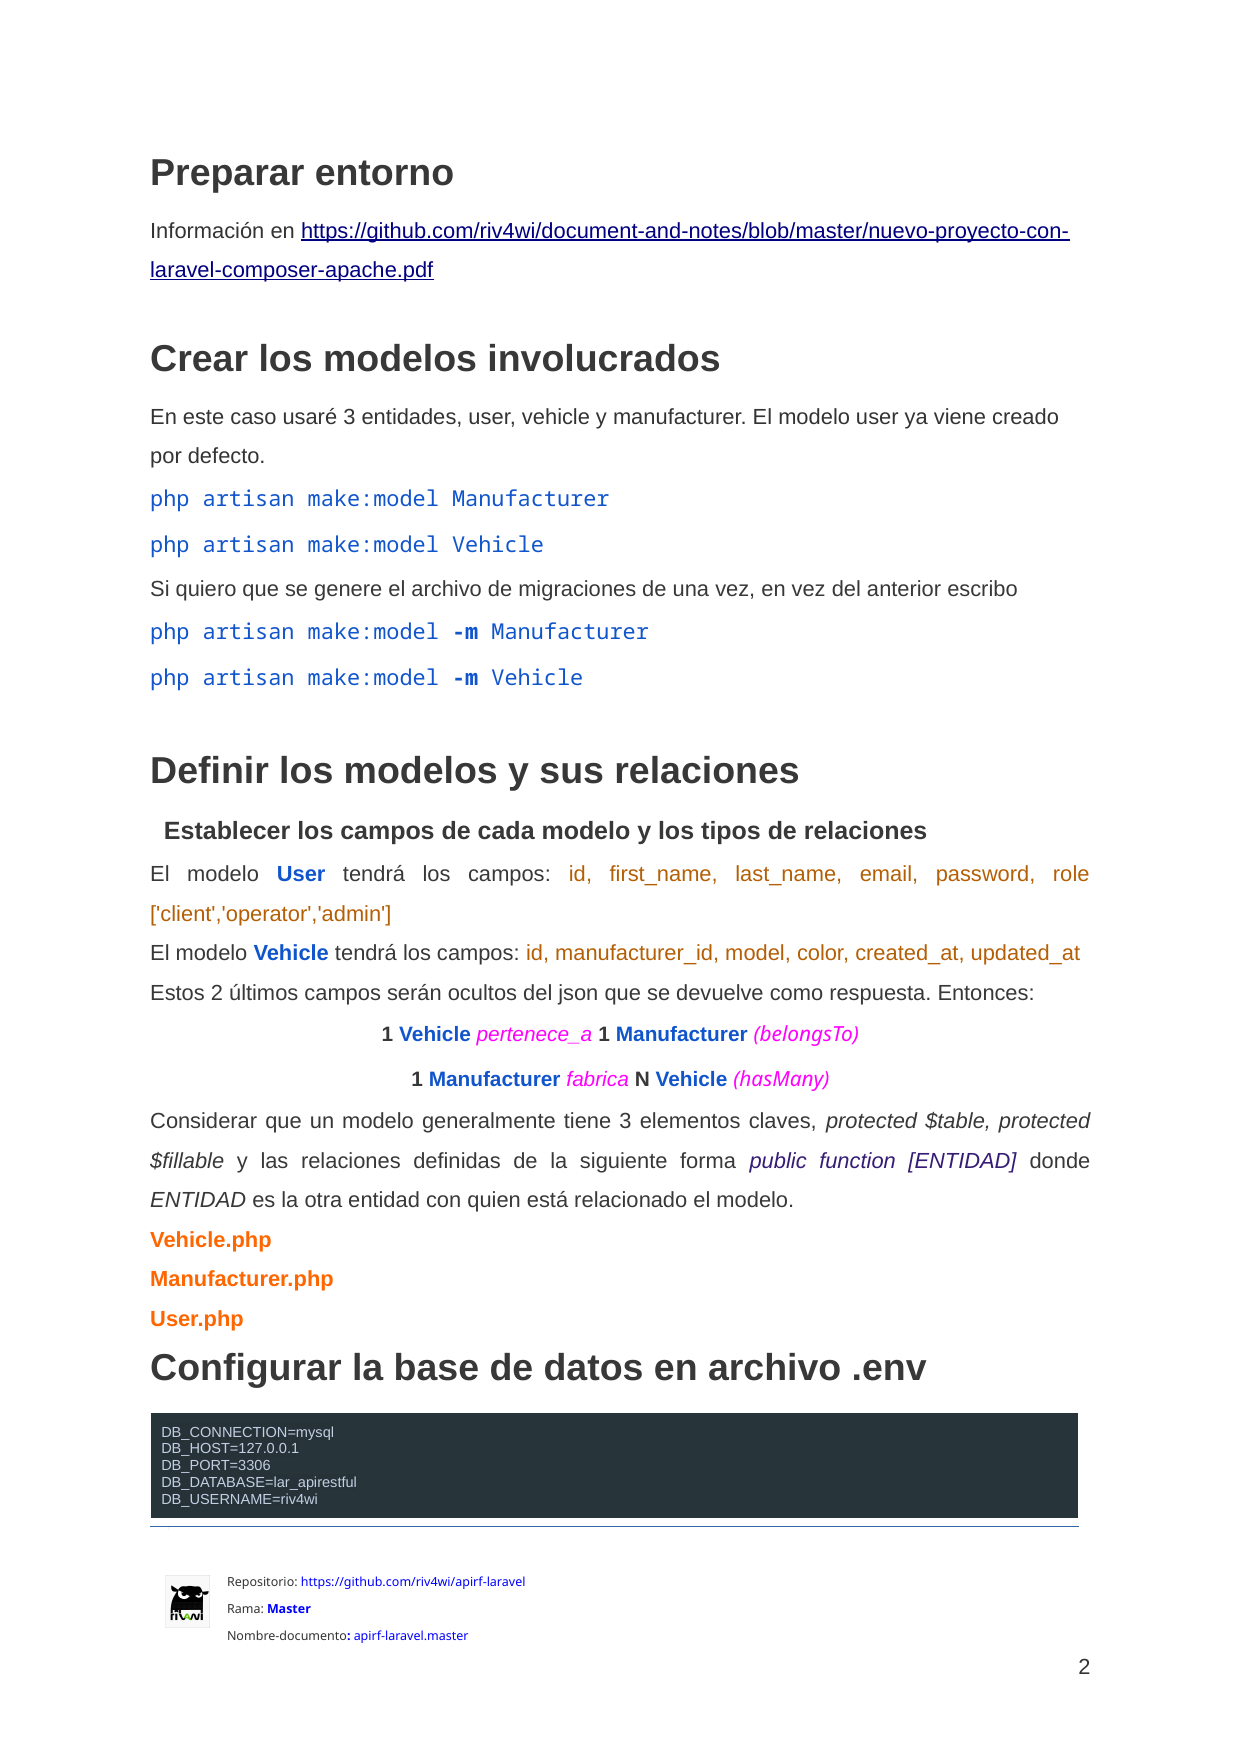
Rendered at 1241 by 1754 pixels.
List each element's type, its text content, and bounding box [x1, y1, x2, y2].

text Considerar que un modelo generalmente tiene 3 elementos claves, protected $table, protected $fillable y las relaciones definidas de la siguiente forma public function [ENTIDAD] donde ENTIDAD es la otra entidad con quien está relacionado el modelo. [150, 1108, 1090, 1213]
text Información en https://github.com/riv4wi/document-and-notes/blob/master/nuevo-proyecto-con-laravel-composer-apache.pdf [150, 218, 1090, 282]
text El modelo Vehicle tendrá los campos: id, manufacturer_id, model, color, created_at, updated_at [150, 940, 1090, 966]
subtitle Establecer los campos de cada modelo y los tipos de relaciones [150, 816, 1090, 845]
text 1 Manufacturer fabrica N Vehicle (hasMany) [150, 1064, 1090, 1092]
text Vehicle.php [150, 1227, 1090, 1252]
text Si quiero que se genere el archivo de migraciones de una vez, en vez del anterior escribo [150, 576, 1090, 601]
text Manufacturer.php [150, 1266, 1090, 1292]
text Estos 2 últimos campos serán ocultos del json que se devuelve como respuesta. Entonces: [150, 980, 1090, 1005]
text User.php [150, 1306, 1090, 1331]
text php artisan make:model Manufacturer [150, 483, 1090, 512]
text En este caso usaré 3 entidades, user, vehicle y manufacturer. El modelo user ya viene creado por defecto. [150, 404, 1090, 468]
text 1 Vehicle pertenece_a 1 Manufacturer (belongsTo) [150, 1019, 1090, 1048]
table_header DB_CONNECTION=mysql DB_HOST=127.0.0.1 DB_PORT=3306 DB_DATABASE=lar_apirestful DB_USERNAME=riv4wi [151, 1413, 1078, 1518]
text php artisan make:model -m Manufacturer [150, 616, 1090, 645]
subtitle Definir los modelos y sus relaciones [150, 749, 1090, 792]
text php artisan make:model Vehicle [150, 529, 1090, 559]
text El modelo User tendrá los campos: id, first_name, last_name, email, password, role ['client','operator','admin'] [150, 861, 1090, 926]
text Configurar la base de datos en archivo .env [150, 1345, 1090, 1388]
picture [165, 1575, 210, 1628]
subtitle Preparar entorno [150, 150, 1090, 193]
subtitle Crear los modelos involucrados [150, 336, 1090, 379]
text php artisan make:model -m Vehicle [150, 662, 1090, 692]
